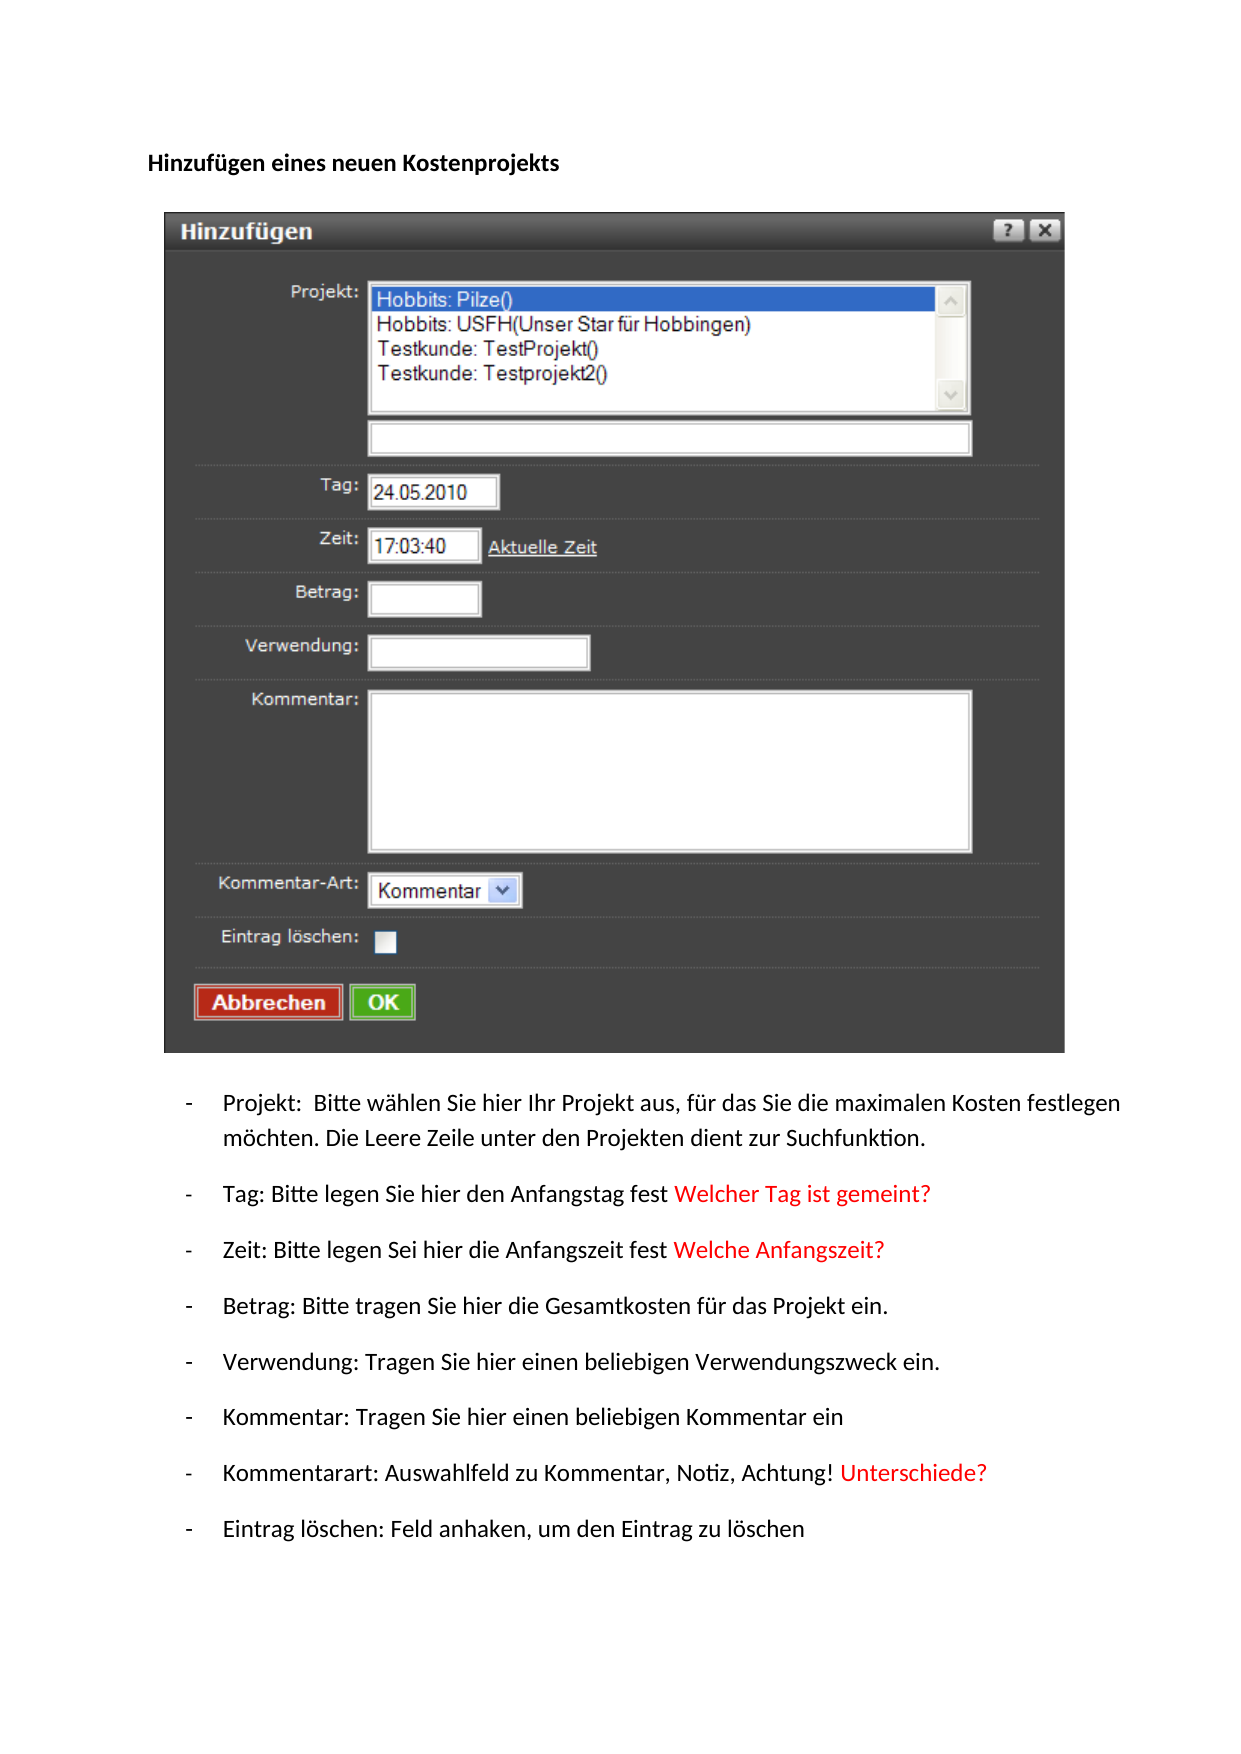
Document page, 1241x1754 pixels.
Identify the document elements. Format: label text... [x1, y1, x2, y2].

list Zeit: Bitte legen Sei hier die Anfangszeit fest Welche Anfangszeit? [185, 1234, 1152, 1264]
list Tag: Bitte legen Sie hier den Anfangstag fest Welcher Tag ist gemeint? [185, 1178, 1152, 1209]
list Projekt: Bitte wählen Sie hier Ihr Projekt aus, für das Sie die maximalen Kosten festlegen möchten. Die Leere Zeile unter den Projekten dient zur Suchfunktion. [185, 1087, 1152, 1153]
text Hinzufügen eines neuen Kostenprojekts [148, 148, 1152, 178]
picture [164, 212, 1065, 1053]
list Kommentarart: Auswahlfeld zu Kommentar, Notiz, Achtung! Unterschiede? [185, 1457, 1152, 1488]
list Betrag: Bitte tragen Sie hier die Gesamtkosten für das Projekt ein. [185, 1290, 1152, 1320]
list Kommentar: Tragen Sie hier einen beliebigen Kommentar ein [185, 1402, 1152, 1432]
list Eintrag löschen: Feld anhaken, um den Eintrag zu löschen [185, 1513, 1152, 1544]
list Verwendung: Tragen Sie hier einen beliebigen Verwendungszweck ein. [185, 1346, 1152, 1376]
